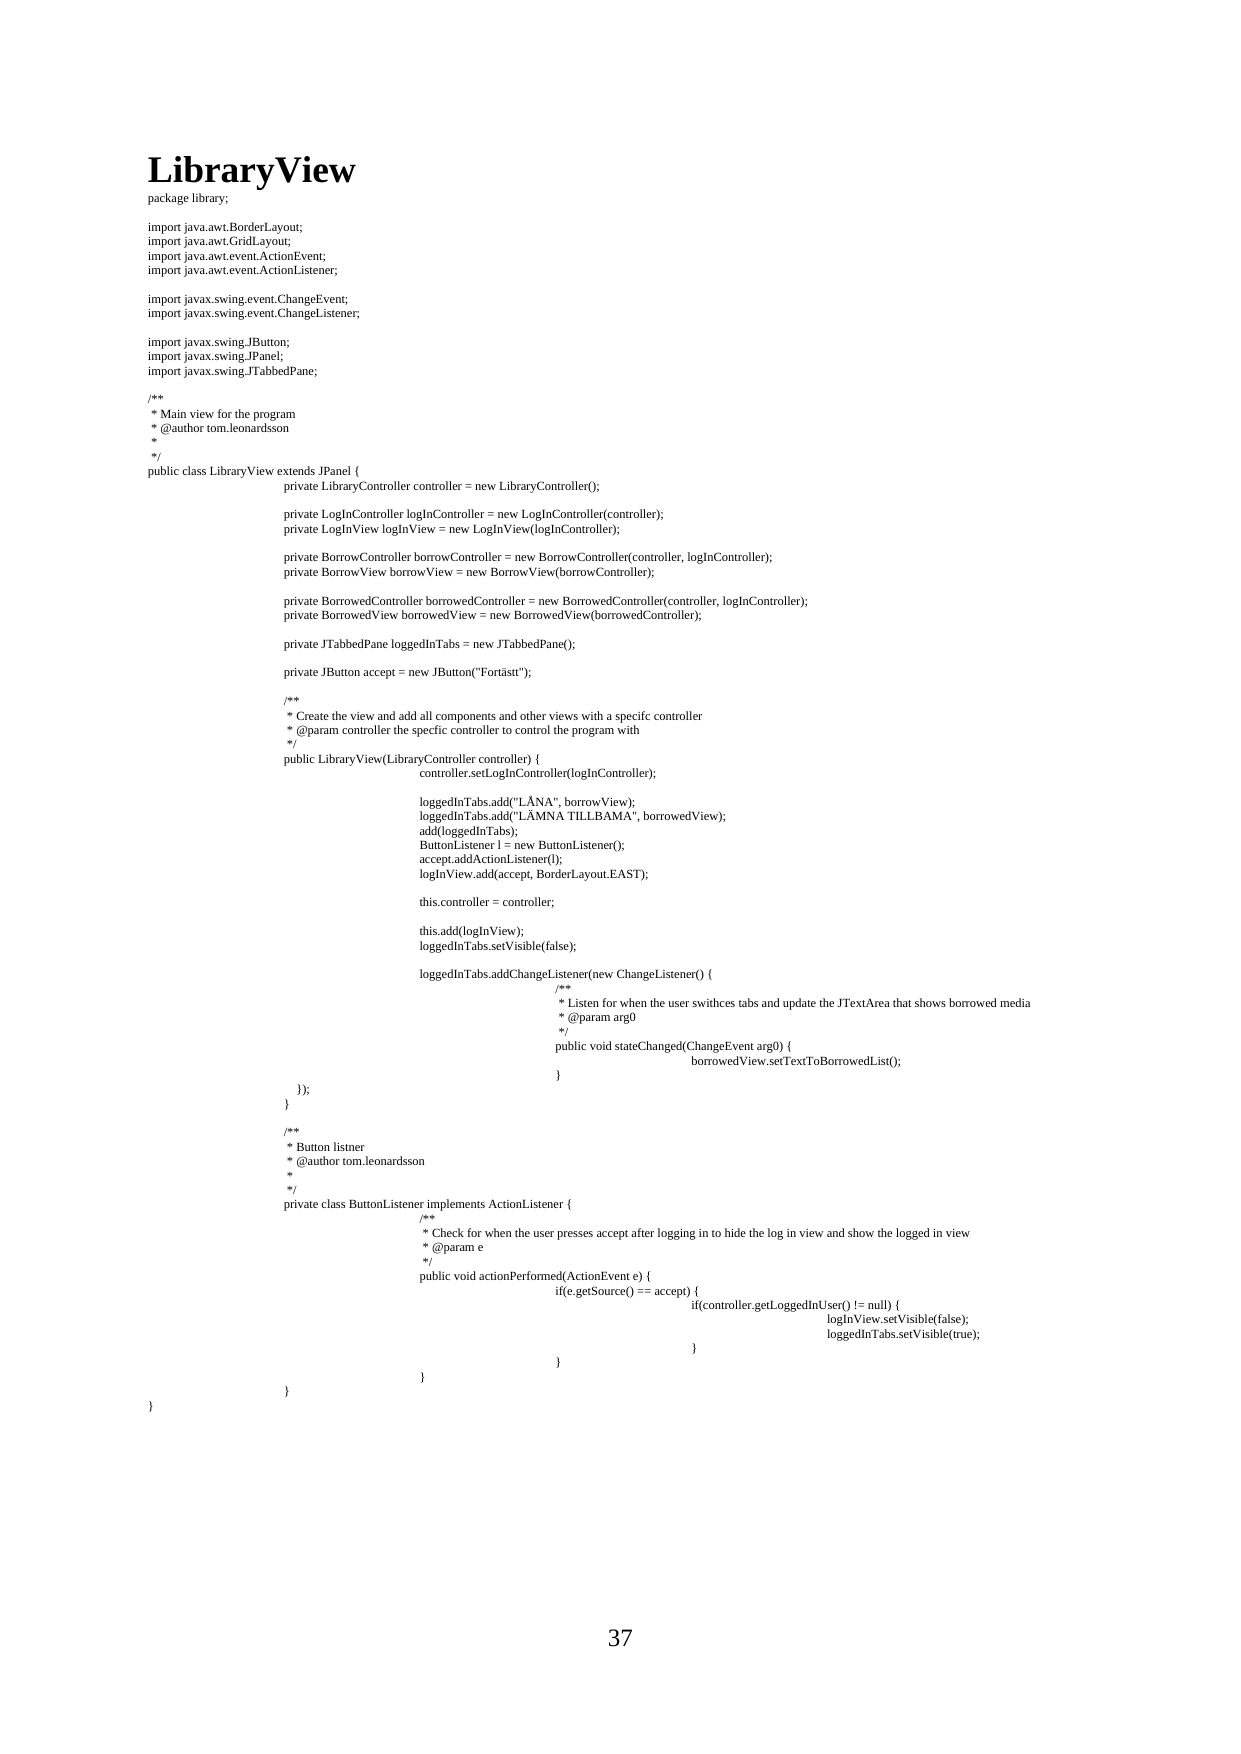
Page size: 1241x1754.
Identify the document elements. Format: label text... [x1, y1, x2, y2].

text loggedInTabs.setVisible(true); [148, 1326, 1093, 1341]
text import java.awt.BorderLayout; [148, 219, 1093, 234]
text import java.awt.event.ActionListener; [148, 263, 1093, 277]
text import javax.swing.JTabbedPane; [148, 363, 1093, 378]
text public class LibraryView extends JPanel { [148, 464, 1093, 478]
text loggedInTabs.add("LÅNA", borrowView); [148, 794, 1093, 809]
text * @author tom.leonardsson [148, 421, 1093, 435]
text } [148, 1355, 1093, 1369]
text import javax.swing.event.ChangeEvent; [148, 291, 1093, 306]
text loggedInTabs.add("LÄMNA TILLBAMA", borrowedView); [148, 809, 1093, 823]
text package library; [148, 191, 1093, 205]
text /** [148, 1125, 1093, 1139]
text public LibraryView(LibraryController controller) { [148, 751, 1093, 766]
text */ [148, 1254, 1093, 1269]
text import javax.swing.event.ChangeListener; [148, 306, 1093, 320]
text }); [148, 1082, 1093, 1096]
text } [148, 1384, 1093, 1398]
text /** [148, 981, 1093, 996]
text } [148, 1096, 1093, 1111]
text if(e.getSource() == accept) { [148, 1283, 1093, 1298]
text * Listen for when the user swithces tabs and update the JTextArea that shows borrowed media [148, 996, 1093, 1010]
text private BorrowedController borrowedController = new BorrowedController(controller, logInController); [148, 593, 1093, 608]
text controller.setLogInController(logInController); [148, 766, 1093, 780]
text if(controller.getLoggedInUser() != null) { [148, 1298, 1093, 1312]
text /** [148, 392, 1093, 406]
text add(loggedInTabs); [148, 823, 1093, 838]
text import javax.swing.JButton; [148, 334, 1093, 349]
text * [148, 1168, 1093, 1183]
text * Button listner [148, 1139, 1093, 1154]
text public void stateChanged(ChangeEvent arg0) { [148, 1039, 1093, 1053]
text * @param controller the specfic controller to control the program with [148, 723, 1093, 737]
text * [148, 435, 1093, 449]
text import javax.swing.JPanel; [148, 349, 1093, 363]
text accept.addActionListener(l); [148, 852, 1093, 866]
text * @param e [148, 1240, 1093, 1254]
text * @param arg0 [148, 1010, 1093, 1024]
text private JTabbedPane loggedInTabs = new JTabbedPane(); [148, 636, 1093, 651]
text private LibraryController controller = new LibraryController(); [148, 478, 1093, 493]
text private LogInView logInView = new LogInView(logInController); [148, 521, 1093, 536]
text */ [148, 737, 1093, 751]
text LibraryView [148, 148, 1093, 191]
text } [148, 1068, 1093, 1082]
text private BorrowedView borrowedView = new BorrowedView(borrowedController); [148, 608, 1093, 622]
text */ [148, 449, 1093, 464]
text */ [148, 1024, 1093, 1039]
text loggedInTabs.addChangeListener(new ChangeListener() { [148, 967, 1093, 981]
text logInView.setVisible(false); [148, 1312, 1093, 1326]
text private class ButtonListener implements ActionListener { [148, 1197, 1093, 1211]
text this.controller = controller; [148, 895, 1093, 909]
text import java.awt.event.ActionEvent; [148, 248, 1093, 263]
text import java.awt.GridLayout; [148, 234, 1093, 248]
text * Create the view and add all components and other views with a specifc controller [148, 708, 1093, 723]
text ButtonListener l = new ButtonListener(); [148, 838, 1093, 852]
text * Main view for the program [148, 406, 1093, 421]
text /** [148, 694, 1093, 708]
text /** [148, 1211, 1093, 1226]
text private BorrowController borrowController = new BorrowController(controller, logInController); [148, 550, 1093, 564]
text loggedInTabs.setVisible(false); [148, 938, 1093, 953]
text logInView.add(accept, BorderLayout.EAST); [148, 866, 1093, 881]
text private LogInController logInController = new LogInController(controller); [148, 507, 1093, 521]
text * @author tom.leonardsson [148, 1154, 1093, 1168]
text borrowedView.setTextToBorrowedList(); [148, 1053, 1093, 1068]
text } [148, 1369, 1093, 1384]
text this.add(logInView); [148, 924, 1093, 938]
text * Check for when the user presses accept after logging in to hide the log in view and show the logged in view [148, 1226, 1093, 1240]
text public void actionPerformed(ActionEvent e) { [148, 1269, 1093, 1283]
text */ [148, 1183, 1093, 1197]
text private JButton accept = new JButton("Fortästt"); [148, 665, 1093, 679]
text } [148, 1398, 1093, 1413]
text private BorrowView borrowView = new BorrowView(borrowController); [148, 564, 1093, 579]
text } [148, 1341, 1093, 1355]
